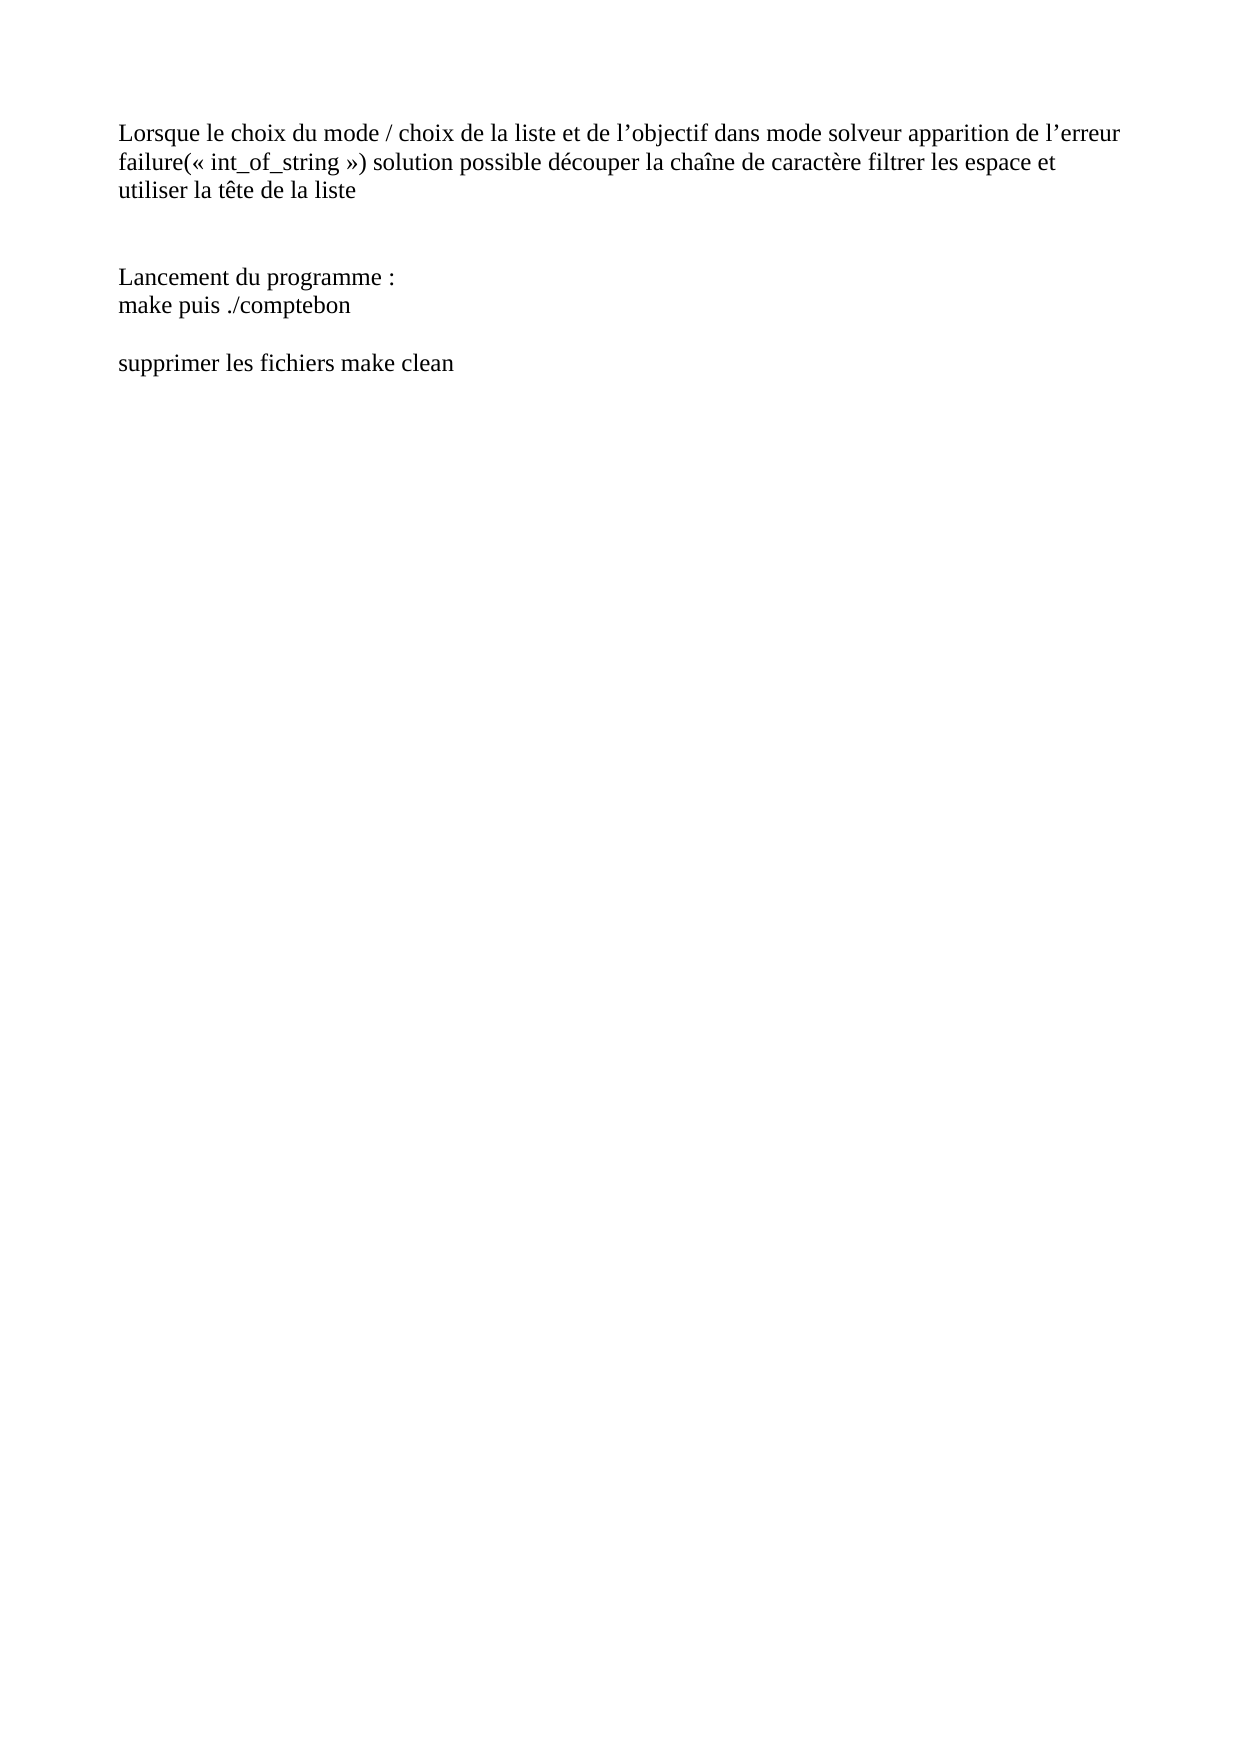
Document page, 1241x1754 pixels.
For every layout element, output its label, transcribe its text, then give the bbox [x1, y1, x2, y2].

text Lancement du programme : [118, 262, 1122, 291]
text failure(« int_of_string ») solution possible découper la chaîne de caractère filtrer les espace et utiliser la tête de la liste [118, 147, 1122, 204]
text make puis ./comptebon [118, 291, 1122, 319]
text Lorsque le choix du mode / choix de la liste et de l’objectif dans mode solveur apparition de l’erreur [118, 118, 1122, 147]
text supprimer les fichiers make clean [118, 348, 1122, 377]
